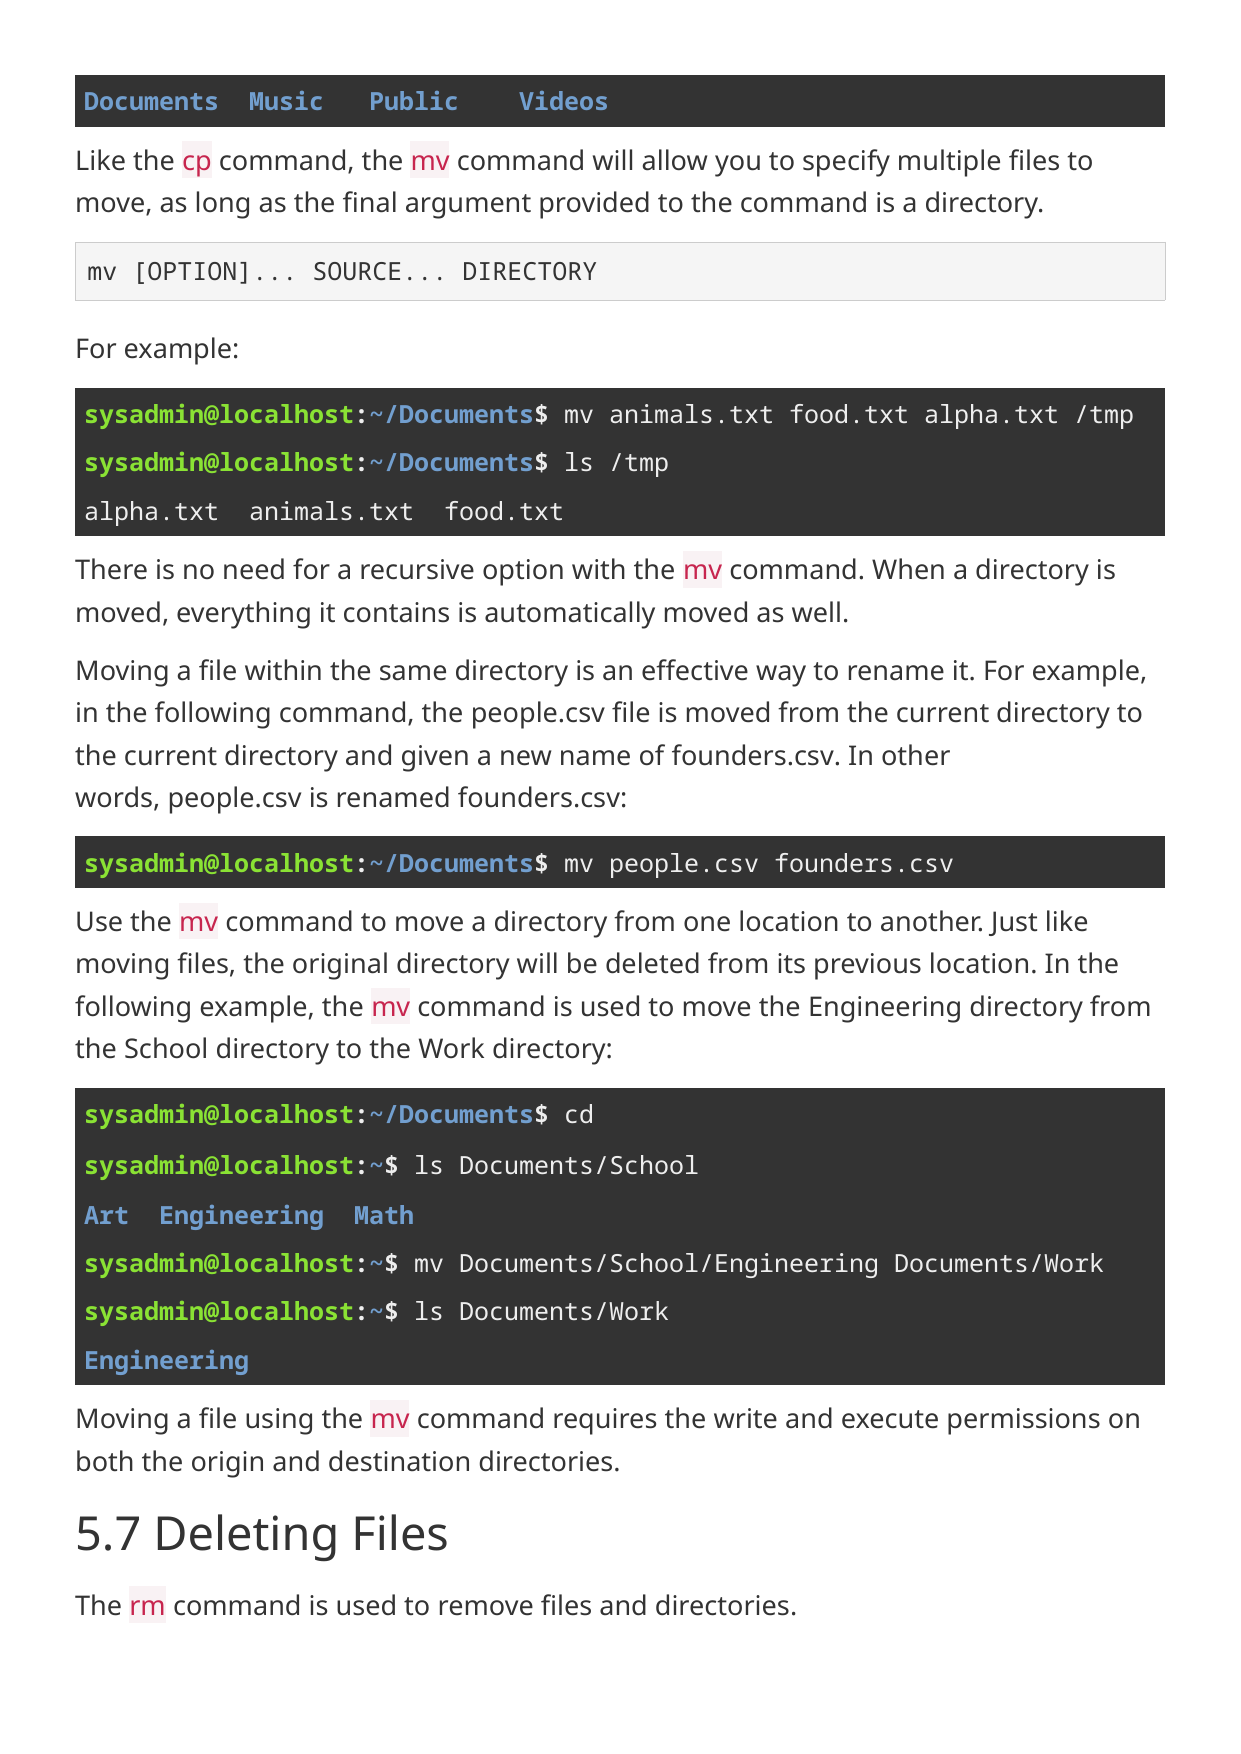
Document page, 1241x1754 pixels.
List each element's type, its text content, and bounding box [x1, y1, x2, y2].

text Like the cp command, the mv command will allow you to specify multiple files to move, as long as the final argument provided to the command is a directory. [75, 141, 1165, 221]
text sysadmin@localhost:~/Documents$ mv people.csv founders.csv [75, 836, 1165, 888]
text Engineering [75, 1333, 1165, 1385]
text Documents Music Public Videos [75, 75, 1165, 127]
text mv [OPTION]... SOURCE... DIRECTORY [76, 243, 1165, 300]
text For example: [75, 330, 1165, 367]
text sysadmin@localhost:~/Documents$ ls /tmp [75, 436, 1165, 479]
text Use the mv command to move a directory from one location to another. Just like moving files, the original directory will be deleted from its previous location. In the following example, the mv command is used to move the Engineering directory from the School directory to the Work directory: [75, 903, 1165, 1067]
text There is no need for a recursive option with the mv command. When a directory is moved, everything it contains is automatically moved as well. [75, 551, 1165, 630]
text alpha.txt animals.txt food.txt [75, 484, 1165, 536]
text sysadmin@localhost:~/Documents$ cd [75, 1088, 1165, 1131]
text Art Engineering Math [75, 1188, 1165, 1231]
text The rm command is used to remove files and directories. [75, 1586, 1165, 1623]
text Moving a file within the same directory is an effective way to rename it. For example, in the following command, the people.csv file is moved from the current directory to the current directory and given a new name of founders.csv. In other words, people.csv is renamed founders.csv: [75, 651, 1165, 815]
text sysadmin@localhost:~$ ls Documents/School [75, 1136, 1165, 1182]
text sysadmin@localhost:~/Documents$ mv animals.txt food.txt alpha.txt /tmp [75, 388, 1165, 431]
text sysadmin@localhost:~$ ls Documents/Work [75, 1285, 1165, 1328]
text Moving a file using the mv command requires the write and execute permissions on both the origin and destination directories. [75, 1400, 1165, 1479]
subtitle 5.7 Deleting Files [75, 1500, 1165, 1564]
text sysadmin@localhost:~$ mv Documents/School/Engineering Documents/Work [75, 1237, 1165, 1280]
